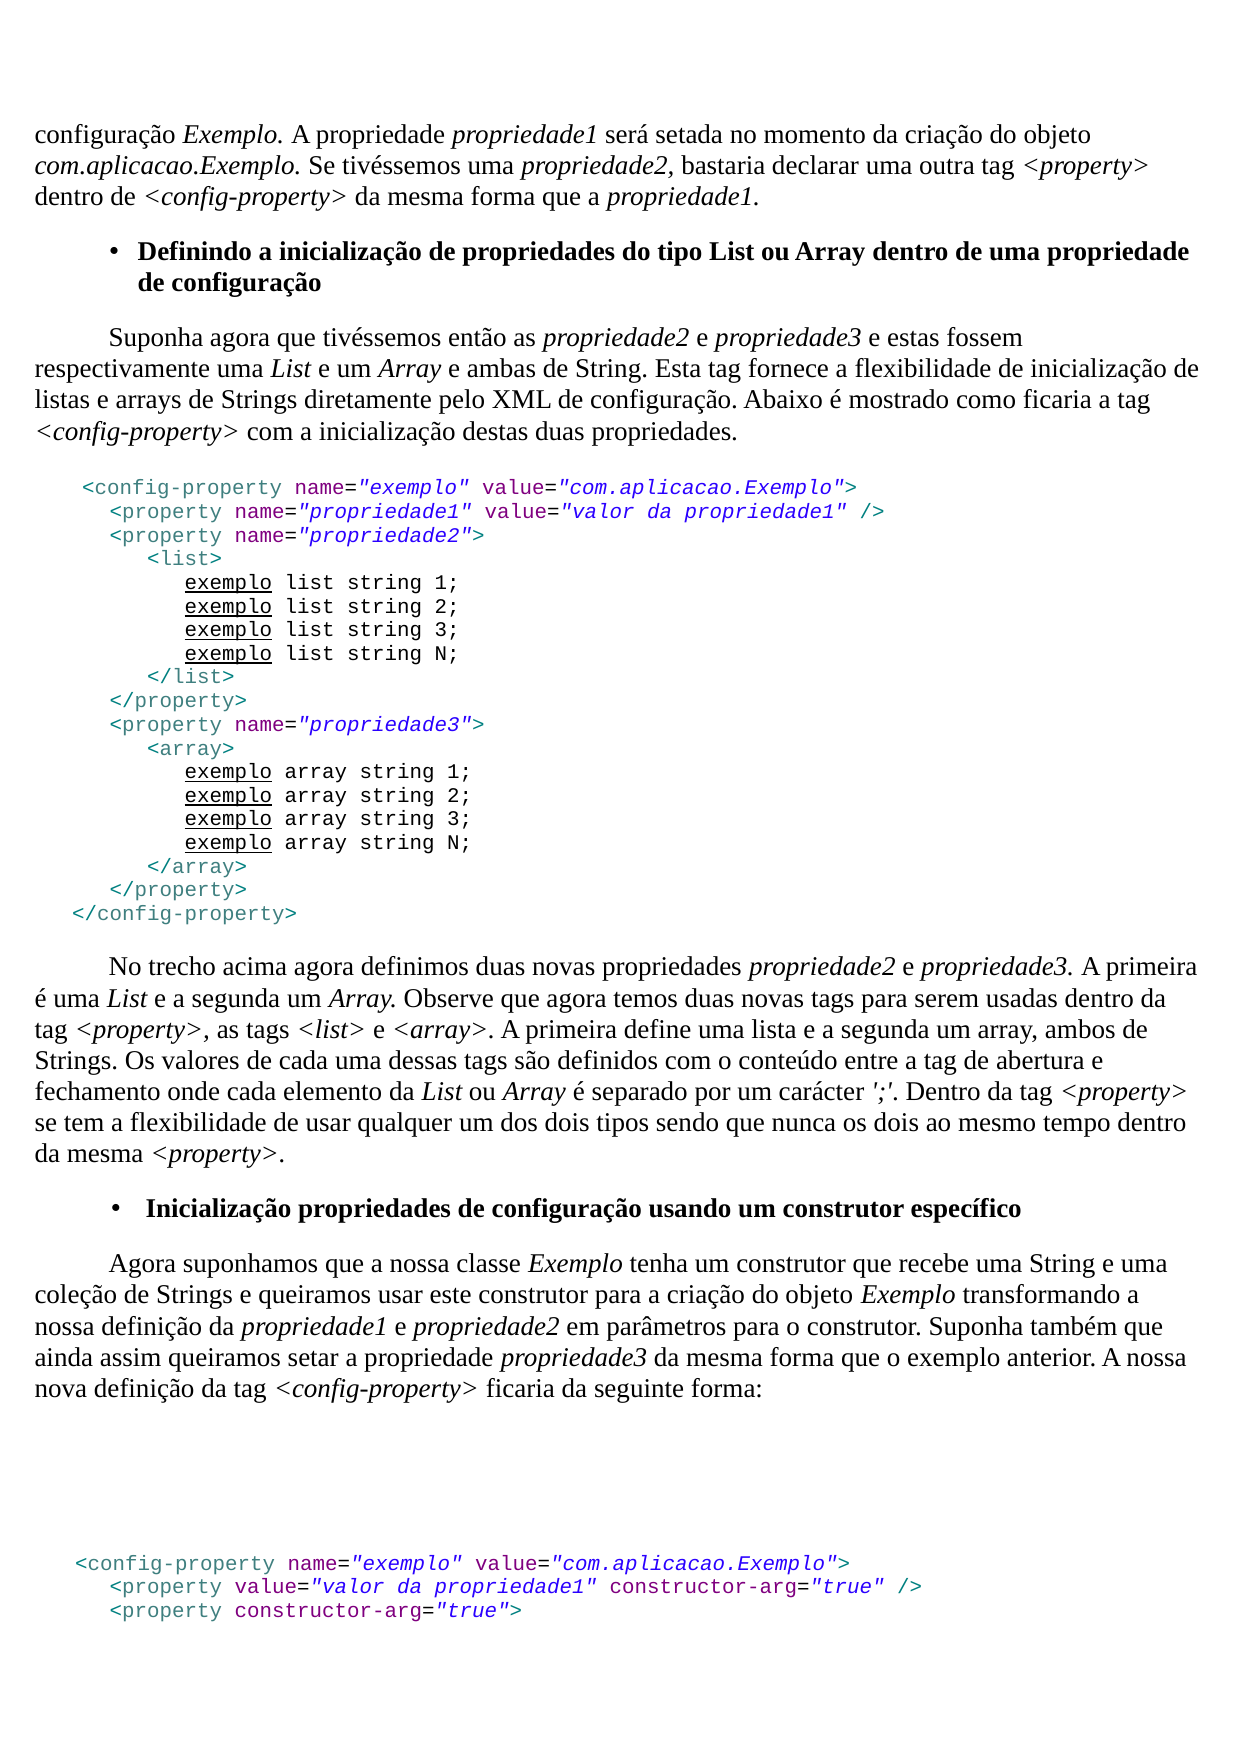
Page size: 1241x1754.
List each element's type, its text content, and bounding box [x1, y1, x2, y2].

text </property> [34, 690, 1206, 714]
text exemplo array string N; [34, 832, 1206, 856]
text </array> [34, 856, 1206, 879]
text <property value="valor da propriedade1" constructor-arg="true" /> [34, 1576, 1206, 1600]
text </config-property> [34, 903, 1206, 927]
text <property name="propriedade3"> [34, 714, 1206, 737]
text <config-property name="exemplo" value="com.aplicacao.Exemplo"> [34, 469, 1206, 501]
text configuração Exemplo. A propriedade propriedade1 será setada no momento da criação do objeto com.aplicacao.Exemplo. Se tivéssemos uma propriedade2, bastaria declarar uma outra tag <property> dentro de <config-property> da mesma forma que a propriedade1. [34, 118, 1206, 212]
text </list> [34, 667, 1206, 690]
list Inicialização propriedades de configuração usando um construtor específico [111, 1192, 1206, 1224]
text exemplo array string 1; [34, 761, 1206, 785]
text exemplo list string 1; [34, 572, 1206, 596]
text Suponha agora que tivéssemos então as propriedade2 e propriedade3 e estas fossem respectivamente uma List e um Array e ambas de String. Esta tag fornece a flexibilidade de inicialização de listas e arrays de Strings diretamente pelo XML de configuração. Abaixo é mostrado como ficaria a tag <config-property> com a inicialização destas duas propriedades. [34, 321, 1206, 446]
text <config-property name="exemplo" value="com.aplicacao.Exemplo"> [34, 1545, 1206, 1576]
text </property> [34, 879, 1206, 903]
text <array> [34, 737, 1206, 761]
text No trecho acima agora definimos duas novas propriedades propriedade2 e propriedade3. A primeira é uma List e a segunda um Array. Observe que agora temos duas novas tags para serem usadas dentro da tag <property>, as tags <list> e <array>. A primeira define uma lista e a segunda um array, ambos de Strings. Os valores de cada uma dessas tags são definidos com o conteúdo entre a tag de abertura e fechamento onde cada elemento da List ou Array é separado por um carácter ';'. Dentro da tag <property> se tem a flexibilidade de usar qualquer um dos dois tipos sendo que nunca os dois ao mesmo tempo dentro da mesma <property>. [34, 950, 1206, 1169]
text exemplo list string 3; [34, 619, 1206, 643]
text Agora suponhamos que a nossa classe Exemplo tenha um construtor que recebe uma String e uma coleção de Strings e queiramos usar este construtor para a criação do objeto Exemplo transformando a nossa definição da propriedade1 e propriedade2 em parâmetros para o construtor. Suponha também que ainda assim queiramos setar a propriedade propriedade3 da mesma forma que o exemplo anterior. A nossa nova definição da tag <config-property> ficaria da seguinte forma: [34, 1247, 1206, 1403]
text <property name="propriedade2"> [34, 525, 1206, 548]
list Definindo a inicialização de propriedades do tipo List ou Array dentro de uma propriedade de configuração [109, 235, 1206, 298]
text <property constructor-arg="true"> [34, 1600, 1206, 1624]
text <list> [34, 548, 1206, 572]
text exemplo array string 2; [34, 785, 1206, 808]
text <property name="propriedade1" value="valor da propriedade1" /> [34, 501, 1206, 525]
text exemplo array string 3; [34, 808, 1206, 832]
text exemplo list string N; [34, 643, 1206, 667]
text exemplo list string 2; [34, 596, 1206, 619]
